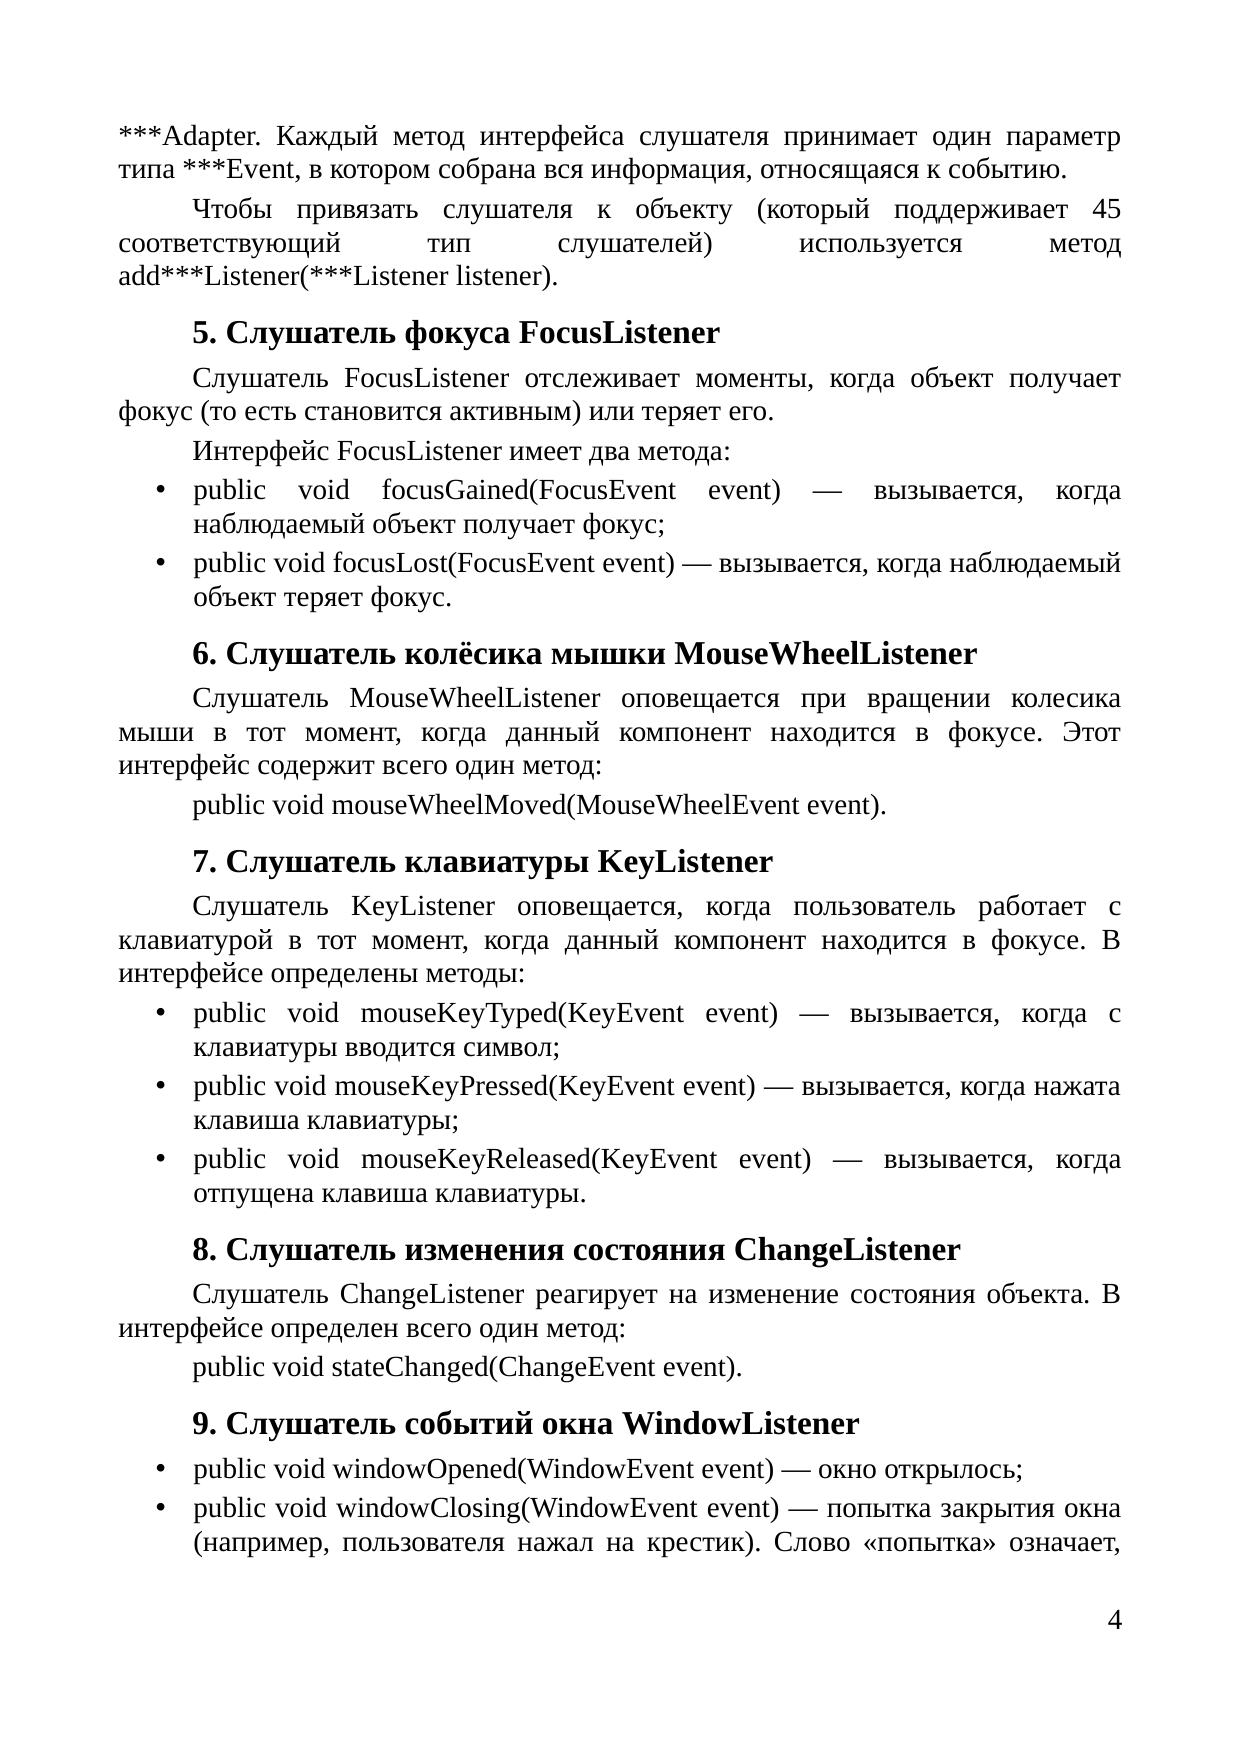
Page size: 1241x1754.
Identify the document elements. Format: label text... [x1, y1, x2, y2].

list public void mouseKeyReleased(KeyEvent event) — вызывается, когда отпущена клавиша клавиатуры. [156, 1141, 1122, 1208]
list public void focusLost(FocusEvent event) — вызывается, когда наблюдаемый объект теряет фокус. [156, 545, 1122, 612]
list public void mouseKeyPressed(KeyEvent event) — вызывается, когда нажата клавиша клавиатуры; [156, 1068, 1122, 1135]
text ***Adapter. Каждый метод интерфейса слушателя принимает один параметр типа ***Event, в котором собрана вся информация, относящаяся к событию. [118, 118, 1122, 185]
text public void mouseWheelMoved(MouseWheelEvent event). [118, 787, 1122, 821]
list public void focusGained(FocusEvent event) — вызывается, когда наблюдаемый объект получает фокус; [156, 472, 1122, 539]
subtitle 5. Слушатель фокуса FocusListener [118, 312, 1122, 351]
subtitle 9. Слушатель событий окна WindowListener [118, 1404, 1122, 1442]
subtitle 6. Слушатель колёсика мышки MouseWheelListener [118, 633, 1122, 672]
text Слушатель ChangeListener реагирует на изменение состояния объекта. В интерфейсе определен всего один метод: [118, 1276, 1122, 1343]
list public void windowClosing(WindowEvent event) — попытка закрытия окна (например, пользователя нажал на крестик). Слово «попытка» означает, [156, 1490, 1122, 1558]
subtitle 8. Слушатель изменения состояния ChangeListener [118, 1229, 1122, 1267]
text public void stateChanged(ChangeEvent event). [118, 1349, 1122, 1383]
subtitle 7. Слушатель клавиатуры KeyListener [118, 841, 1122, 879]
list public void mouseKeyTyped(KeyEvent event) — вызывается, когда с клавиатуры вводится символ; [156, 995, 1122, 1062]
text Слушатель MouseWheelListener оповещается при вращении колесика мыши в тот момент, когда данный компонент находится в фокусе. Этот интерфейс содержит всего один метод: [118, 680, 1122, 781]
text Слушатель KeyListener оповещается, когда пользователь работает с клавиатурой в тот момент, когда данный компонент находится в фокусе. В интерфейсе определены методы: [118, 888, 1122, 989]
list public void windowOpened(WindowEvent event) — окно открылось; [156, 1451, 1122, 1484]
text Интерфейс FocusListener имеет два метода: [118, 433, 1122, 466]
text Чтобы привязать слушателя к объекту (который поддерживает 45 соответствующий тип слушателей) используется метод add***Listener(***Listener listener). [118, 191, 1122, 292]
text Слушатель FocusListener отслеживает моменты, когда объект получает фокус (то есть становится активным) или теряет его. [118, 360, 1122, 427]
